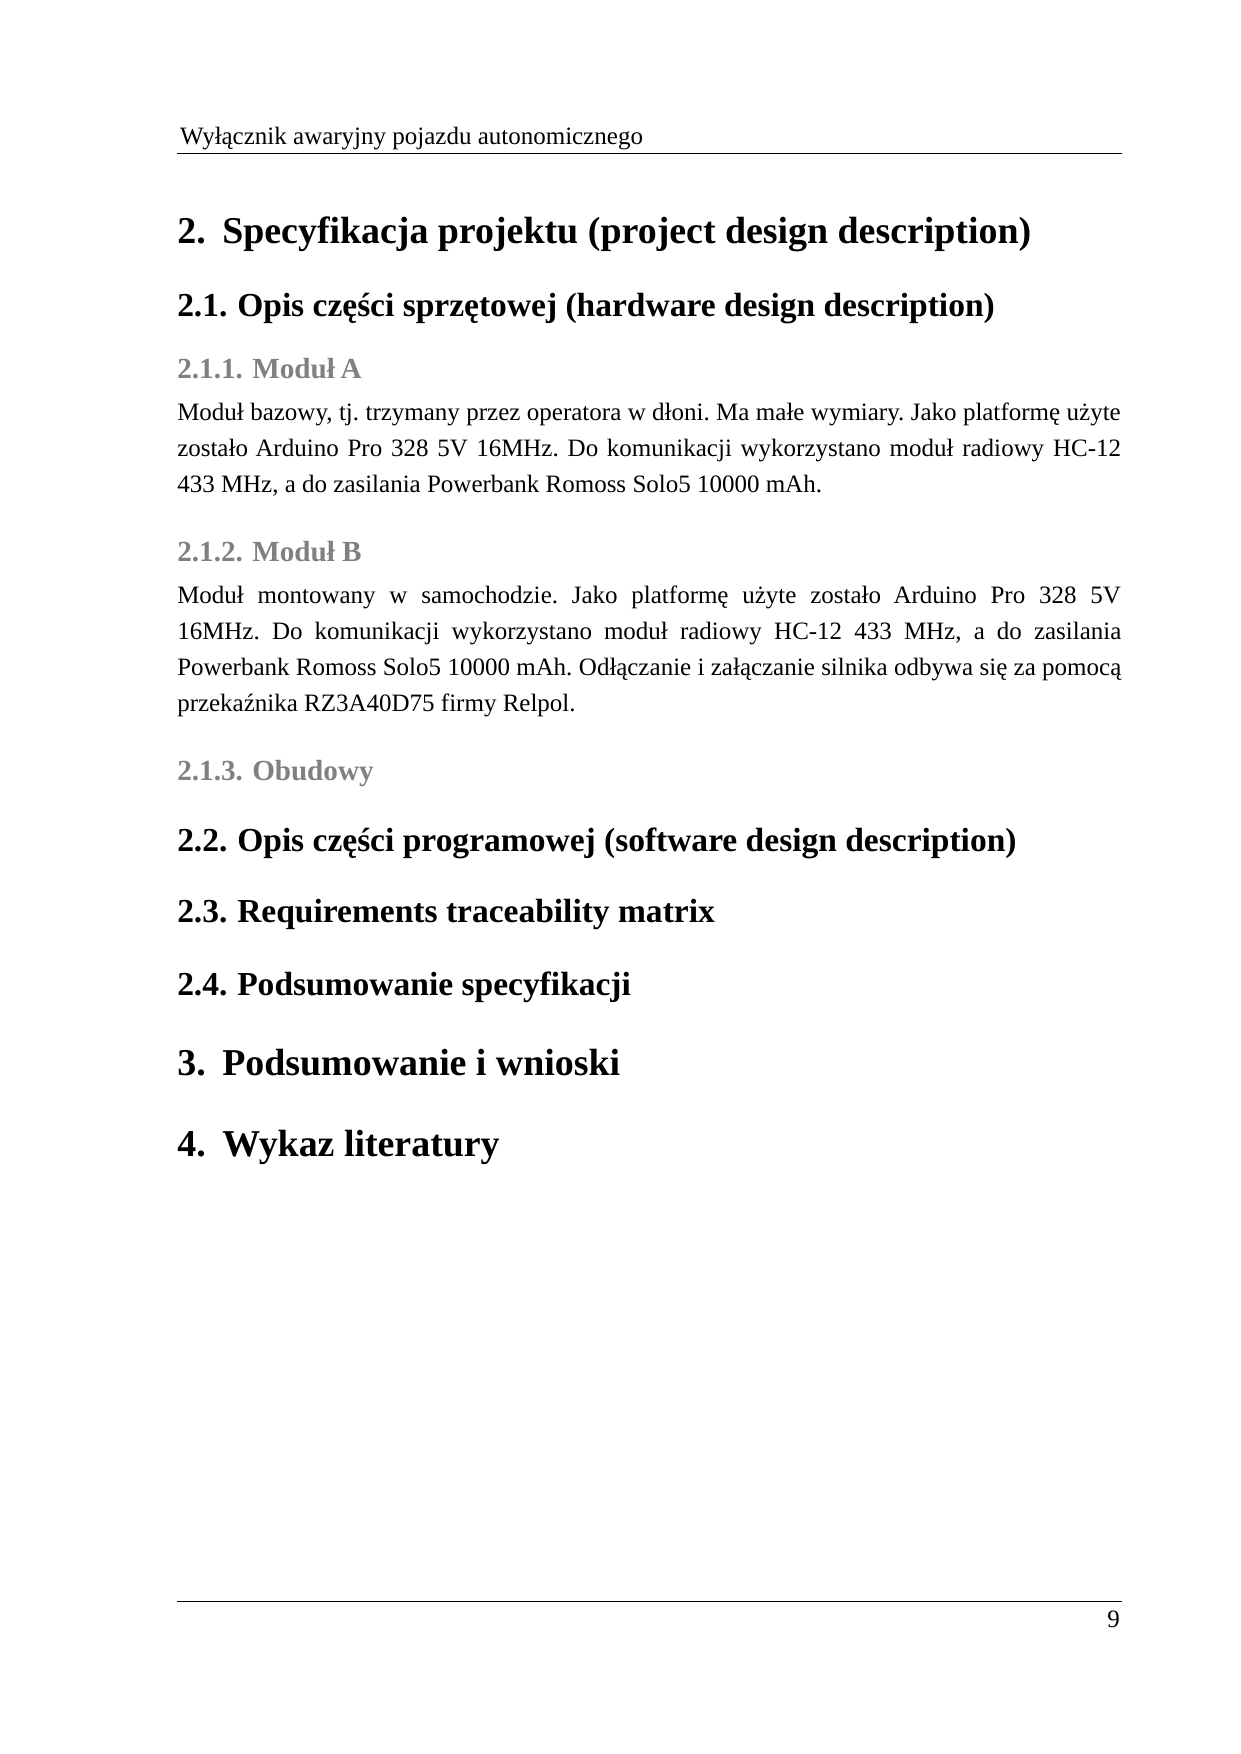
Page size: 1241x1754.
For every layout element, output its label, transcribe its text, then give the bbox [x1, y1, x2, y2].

subtitle Opis części sprzętowej (hardware design description) [177, 285, 1122, 324]
text Moduł montowany w samochodzie. Jako platformę użyte zostało Arduino Pro 328 5V 16MHz. Do komunikacji wykorzystano moduł radiowy HC-12 433 MHz, a do zasilania Powerbank Romoss Solo5 10000 mAh. Odłączanie i załączanie silnika odbywa się za pomocą przekaźnika RZ3A40D75 firmy Relpol. [177, 580, 1122, 716]
subtitle Requirements traceability matrix [177, 892, 1122, 930]
text Moduł bazowy, tj. trzymany przez operatora w dłoni. Ma małe wymiary. Jako platformę użyte zostało Arduino Pro 328 5V 16MHz. Do komunikacji wykorzystano moduł radiowy HC-12 433 MHz, a do zasilania Powerbank Romoss Solo5 10000 mAh. [177, 397, 1122, 497]
subtitle Opis części programowej (software design description) [177, 819, 1122, 858]
subtitle Wykaz literatury [177, 1121, 1122, 1164]
subtitle Moduł B [177, 534, 1122, 567]
subtitle Podsumowanie specyfikacji [177, 963, 1122, 1002]
subtitle Moduł A [177, 351, 1122, 384]
subtitle Obudowy [177, 753, 1122, 786]
subtitle Podsumowanie i wnioski [177, 1040, 1122, 1083]
subtitle Specyfikacja projektu (project design description) [177, 208, 1122, 252]
